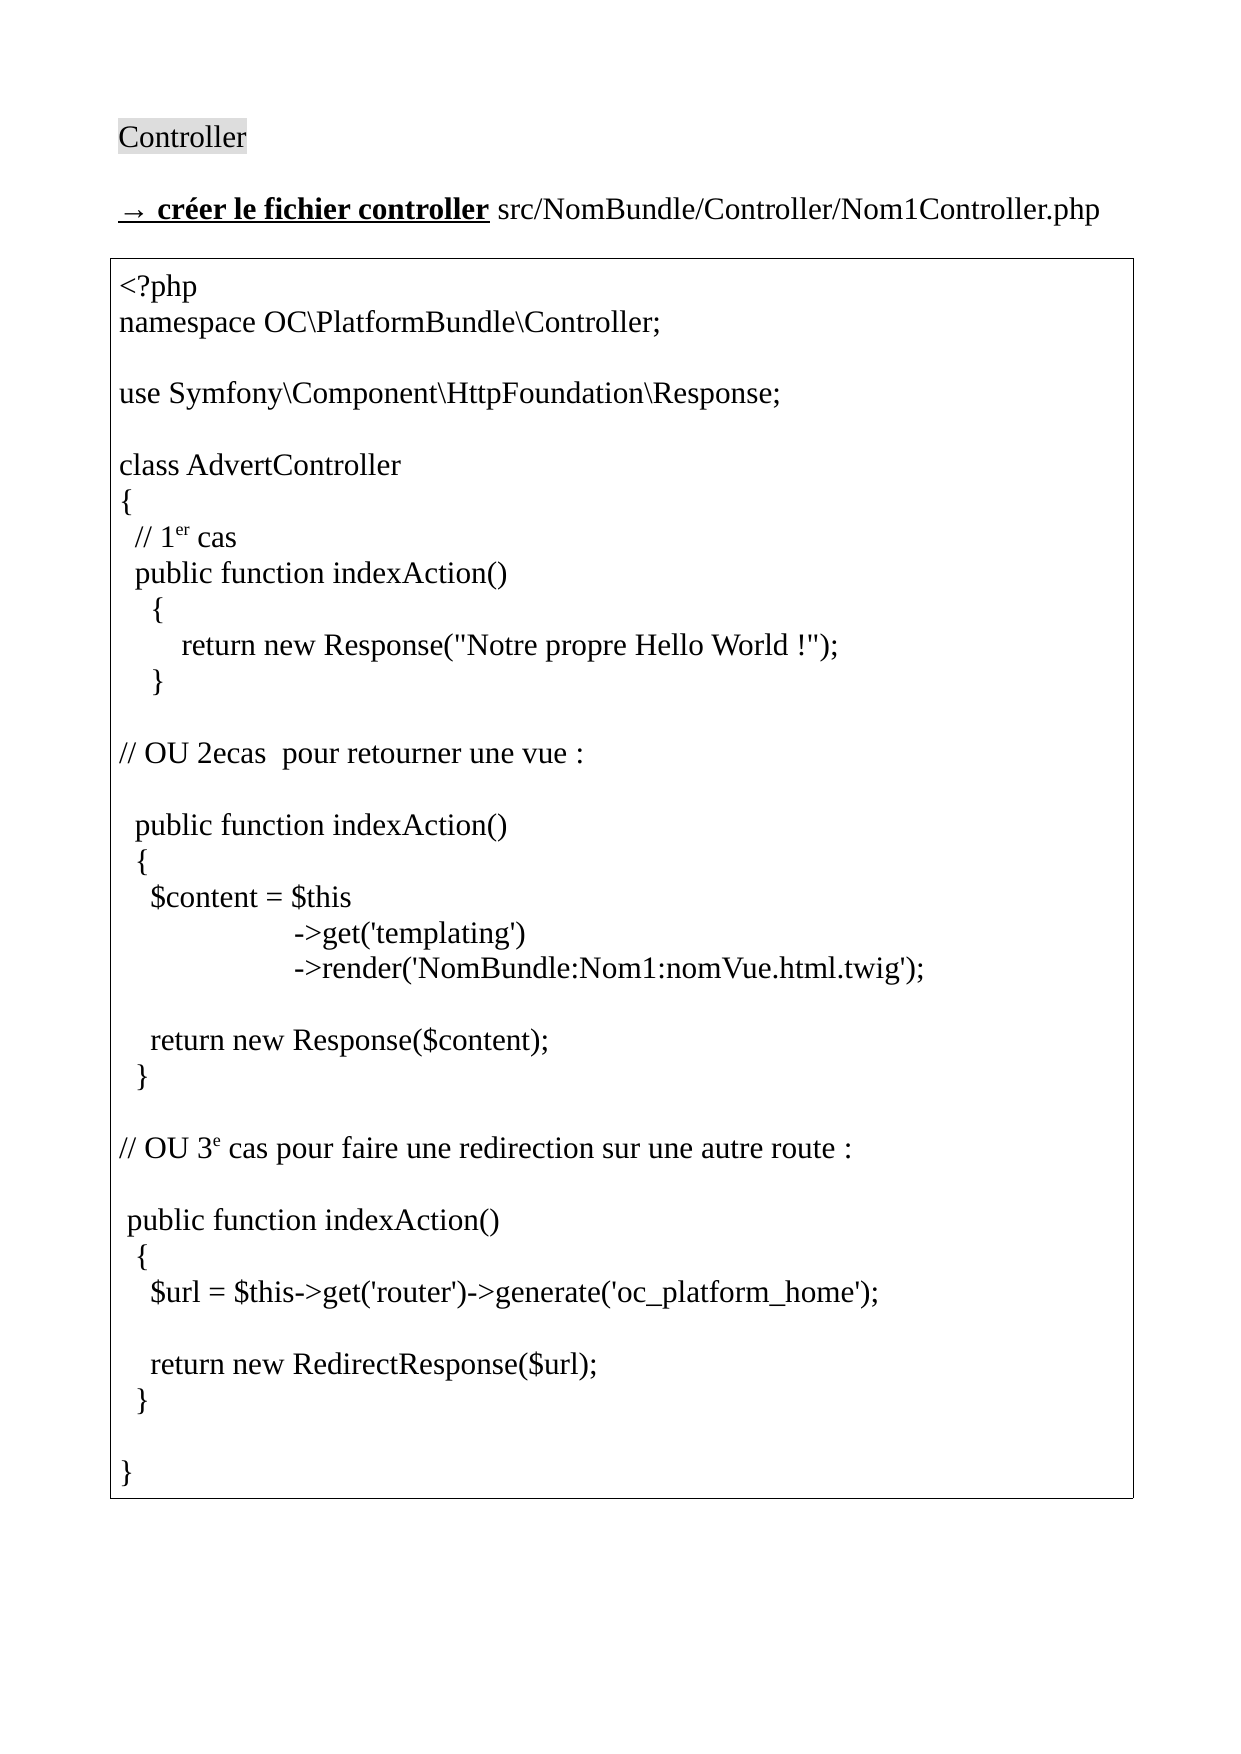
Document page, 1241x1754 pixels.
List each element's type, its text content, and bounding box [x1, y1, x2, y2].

text // 1er cas [119, 518, 1124, 554]
text public function indexAction() [119, 554, 1124, 590]
text // OU 3e cas pour faire une redirection sur une autre route : [119, 1129, 1124, 1165]
text // OU 2ecas pour retourner une vue : [119, 734, 1124, 770]
text ->render('NomBundle:Nom1:nomVue.html.twig'); [119, 950, 1124, 986]
text ->get('templating') [119, 914, 1124, 950]
text { [119, 842, 1124, 878]
text class AdvertController [119, 447, 1124, 483]
text } [119, 1453, 1124, 1489]
text { [119, 1237, 1124, 1273]
text return new Response($content); [119, 1022, 1124, 1058]
text Controller [118, 118, 1122, 154]
text public function indexAction() [119, 806, 1124, 842]
text public function indexAction() [119, 1201, 1124, 1237]
text { [119, 590, 1124, 626]
text return new RedirectResponse($url); [119, 1345, 1124, 1381]
text } [119, 1058, 1124, 1093]
text { [119, 483, 1124, 518]
text → créer le fichier controller src/NomBundle/Controller/Nom1Controller.php [118, 190, 1122, 226]
text } [119, 1381, 1124, 1417]
text <?php [119, 267, 1124, 303]
text namespace OC\PlatformBundle\Controller; [119, 303, 1124, 339]
text $url = $this->get('router')->generate('oc_platform_home'); [119, 1273, 1124, 1309]
text } [119, 662, 1124, 698]
text return new Response("Notre propre Hello World !"); [119, 626, 1124, 662]
text use Symfony\Component\HttpFoundation\Response; [119, 375, 1124, 411]
text $content = $this [119, 878, 1124, 914]
